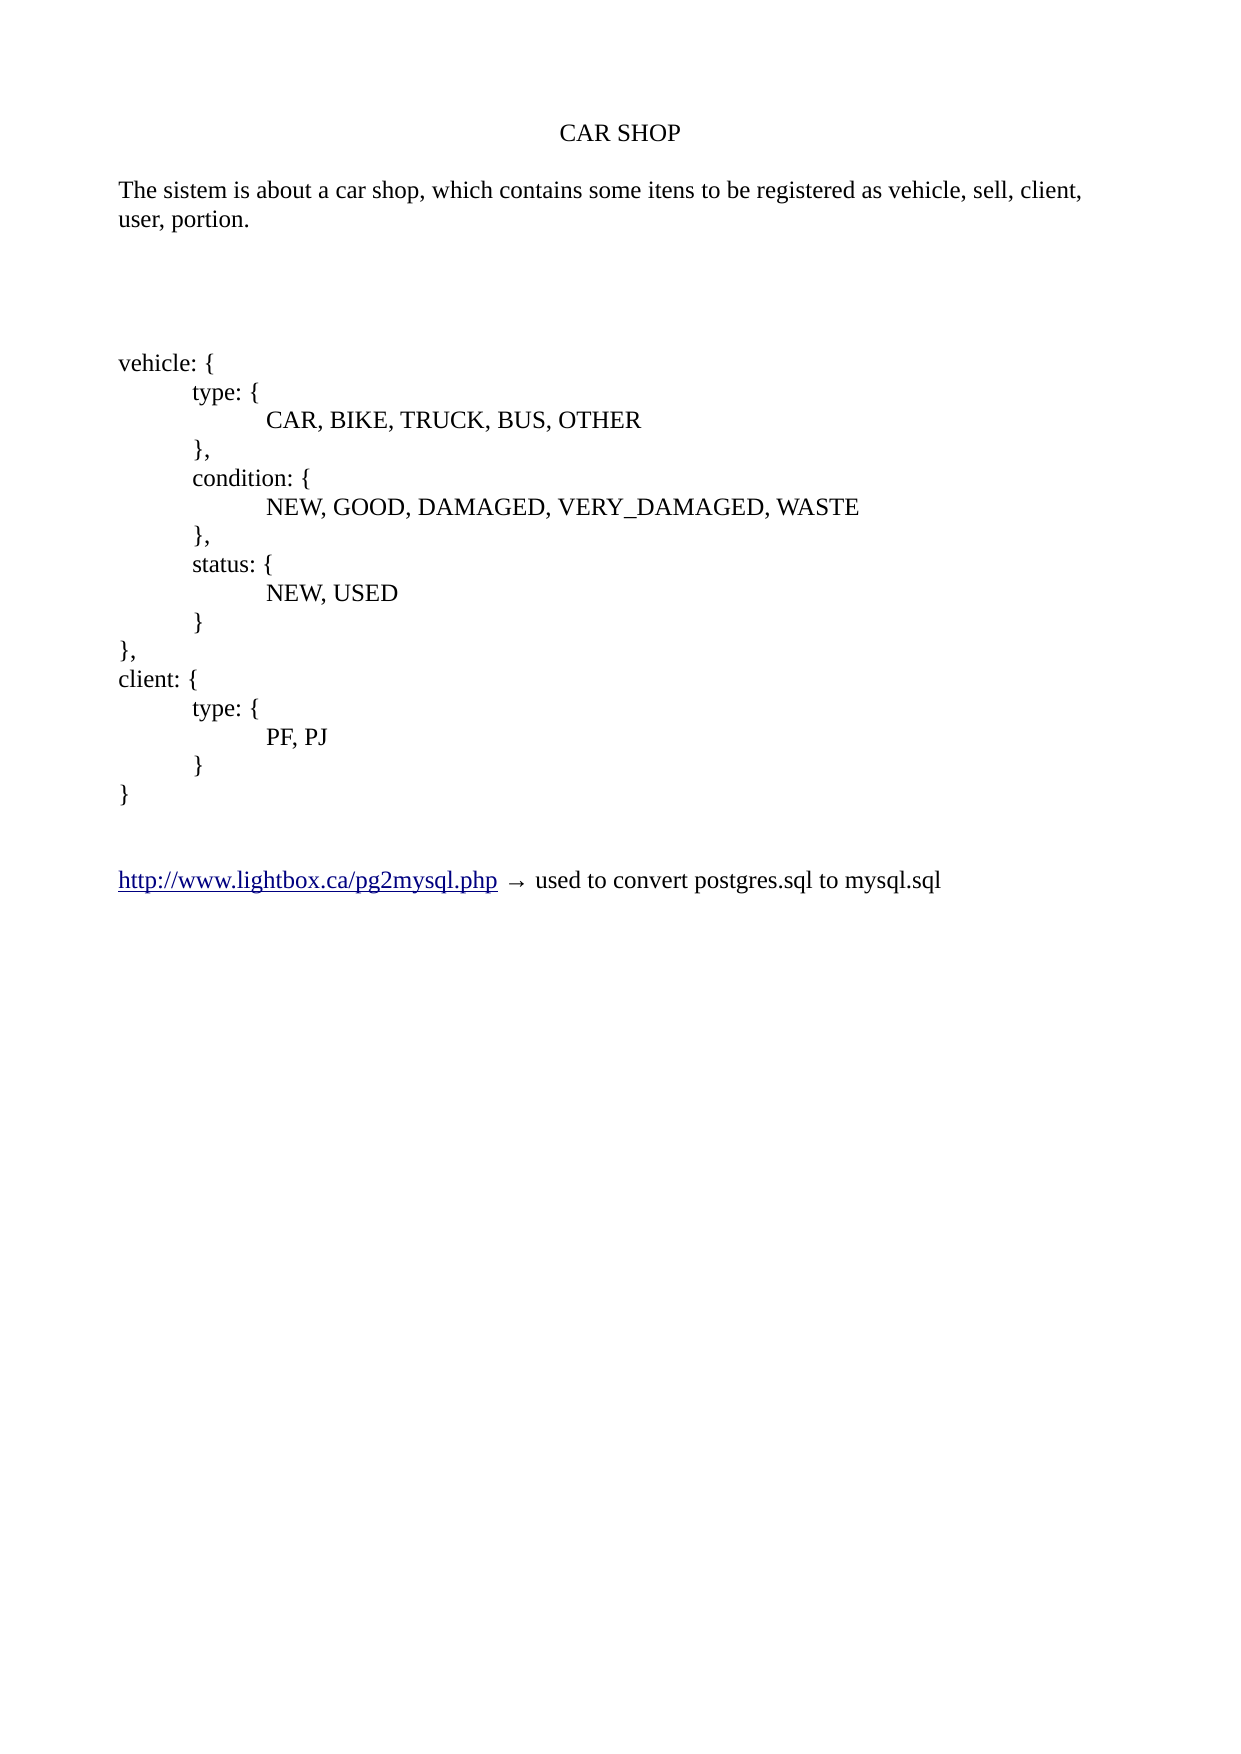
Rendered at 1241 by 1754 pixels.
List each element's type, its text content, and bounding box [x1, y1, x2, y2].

text status: { [118, 549, 1122, 578]
text } [118, 751, 1122, 779]
text client: { [118, 664, 1122, 693]
text type: { [118, 377, 1122, 406]
text } [118, 779, 1122, 808]
text CAR SHOP [118, 118, 1122, 147]
text http://www.lightbox.ca/pg2mysql.php → used to convert postgres.sql to mysql.sql [118, 866, 1122, 894]
text type: { [118, 693, 1122, 722]
text vehicle: { [118, 348, 1122, 377]
text NEW, GOOD, DAMAGED, VERY_DAMAGED, WASTE [118, 492, 1122, 521]
text condition: { [118, 463, 1122, 492]
text }, [118, 636, 1122, 664]
text }, [118, 434, 1122, 463]
text The sistem is about a car shop, which contains some itens to be registered as vehicle, sell, client, user, portion. [118, 176, 1122, 233]
text NEW, USED [118, 578, 1122, 607]
text PF, PJ [118, 722, 1122, 751]
text } [118, 607, 1122, 636]
text }, [118, 521, 1122, 549]
text CAR, BIKE, TRUCK, BUS, OTHER [118, 406, 1122, 434]
